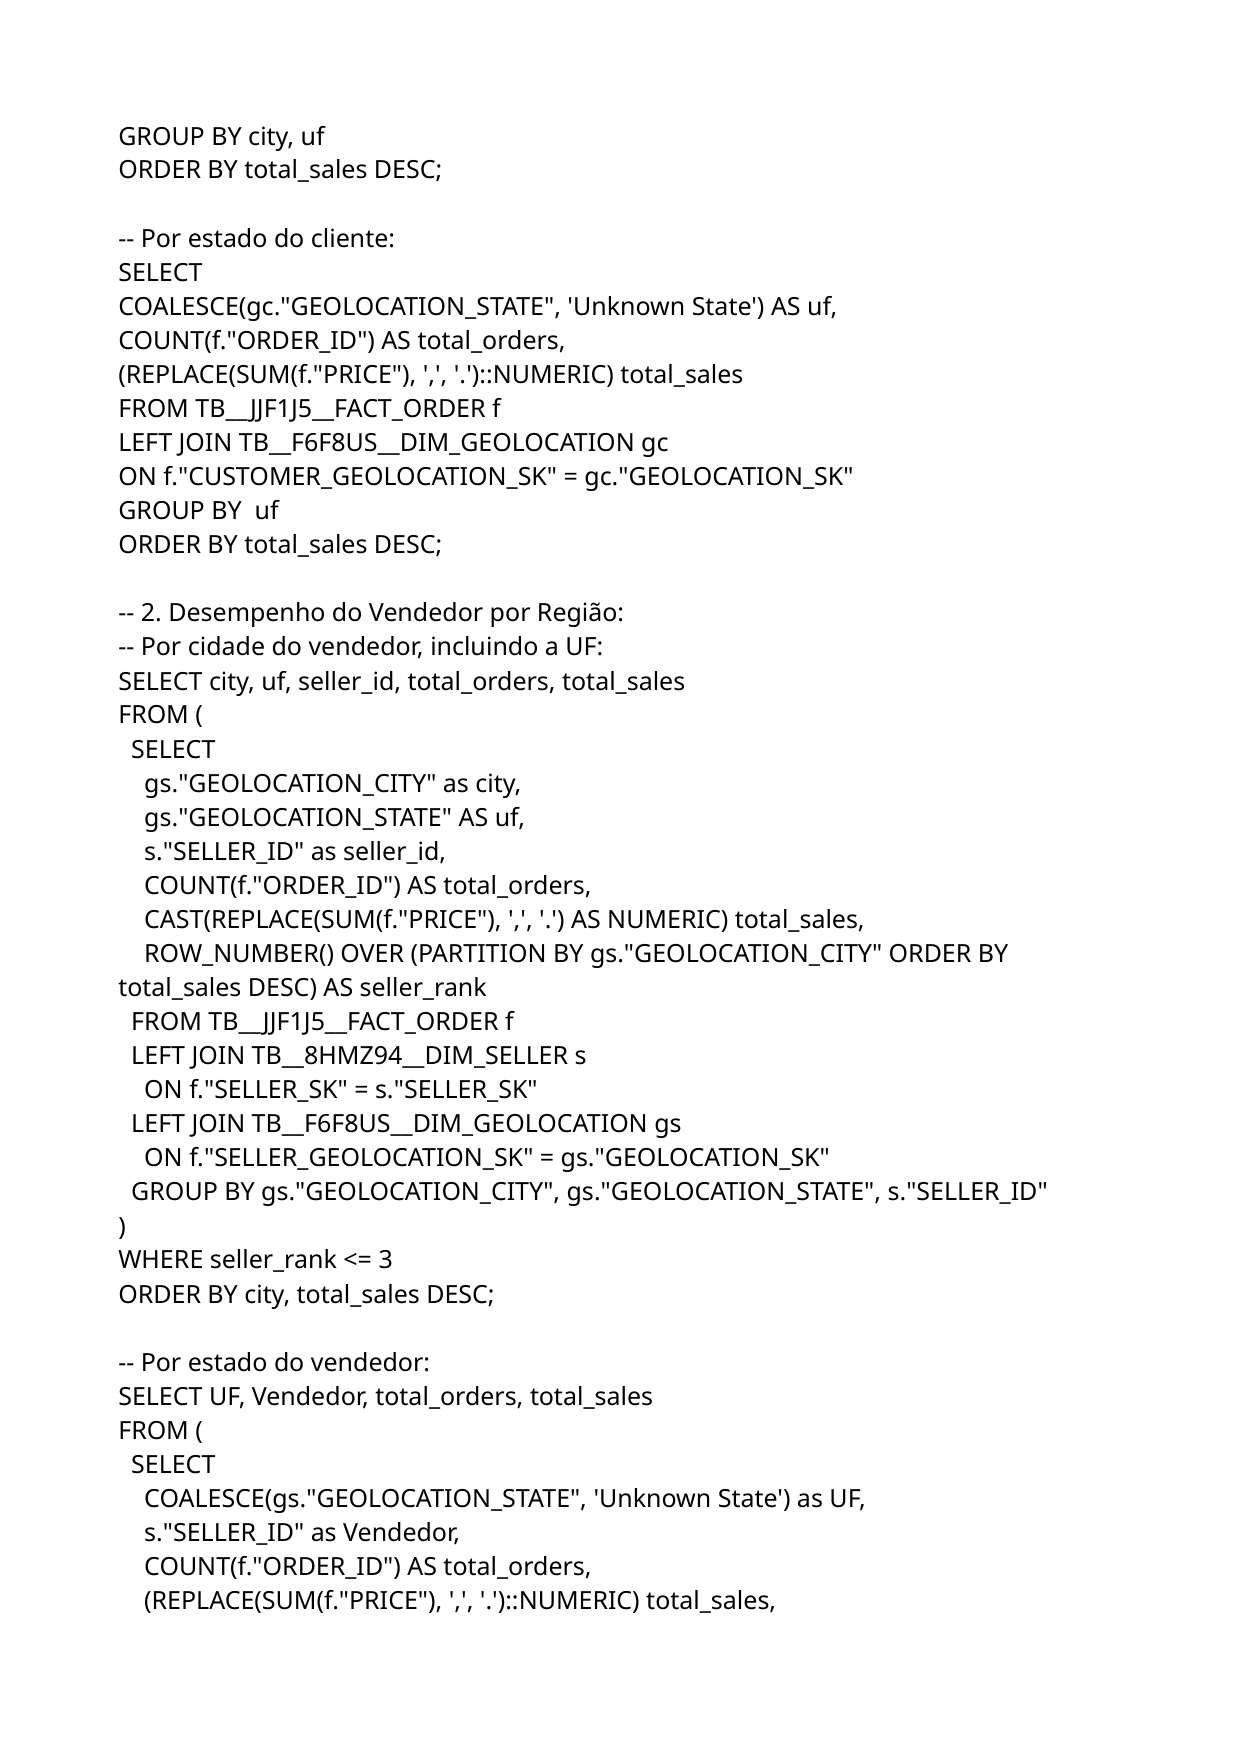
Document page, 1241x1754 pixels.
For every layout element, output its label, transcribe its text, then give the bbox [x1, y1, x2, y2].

text GROUP BY city, uf [118, 118, 1122, 152]
text CAST(REPLACE(SUM(f."PRICE"), ',', '.') AS NUMERIC) total_sales, [118, 902, 1122, 936]
text (REPLACE(SUM(f."PRICE"), ',', '.')::NUMERIC) total_sales, [118, 1583, 1122, 1617]
text SELECT [118, 254, 1122, 288]
text LEFT JOIN TB__F6F8US__DIM_GEOLOCATION gc [118, 425, 1122, 459]
text SELECT [118, 731, 1122, 765]
text FROM TB__JJF1J5__FACT_ORDER f [118, 1004, 1122, 1038]
text gs."GEOLOCATION_CITY" as city, [118, 765, 1122, 799]
text GROUP BY uf [118, 493, 1122, 527]
text SELECT UF, Vendedor, total_orders, total_sales [118, 1378, 1122, 1412]
text COUNT(f."ORDER_ID") AS total_orders, [118, 867, 1122, 902]
text -- Por estado do vendedor: [118, 1344, 1122, 1378]
text FROM ( [118, 1412, 1122, 1447]
text FROM ( [118, 697, 1122, 731]
text ON f."SELLER_SK" = s."SELLER_SK" [118, 1072, 1122, 1106]
text ON f."SELLER_GEOLOCATION_SK" = gs."GEOLOCATION_SK" [118, 1140, 1122, 1174]
text SELECT [118, 1447, 1122, 1481]
text LEFT JOIN TB__8HMZ94__DIM_SELLER s [118, 1038, 1122, 1072]
text COALESCE(gs."GEOLOCATION_STATE", 'Unknown State') as UF, [118, 1481, 1122, 1515]
text FROM TB__JJF1J5__FACT_ORDER f [118, 391, 1122, 425]
text WHERE seller_rank <= 3 [118, 1242, 1122, 1276]
text COALESCE(gc."GEOLOCATION_STATE", 'Unknown State') AS uf, [118, 288, 1122, 322]
text LEFT JOIN TB__F6F8US__DIM_GEOLOCATION gs [118, 1106, 1122, 1140]
text ROW_NUMBER() OVER (PARTITION BY gs."GEOLOCATION_CITY" ORDER BY total_sales DESC) AS seller_rank [118, 936, 1122, 1004]
text s."SELLER_ID" as seller_id, [118, 833, 1122, 867]
text GROUP BY gs."GEOLOCATION_CITY", gs."GEOLOCATION_STATE", s."SELLER_ID" [118, 1174, 1122, 1208]
text COUNT(f."ORDER_ID") AS total_orders, [118, 1549, 1122, 1583]
text ON f."CUSTOMER_GEOLOCATION_SK" = gc."GEOLOCATION_SK" [118, 459, 1122, 493]
text -- 2. Desempenho do Vendedor por Região: [118, 595, 1122, 629]
text gs."GEOLOCATION_STATE" AS uf, [118, 799, 1122, 833]
text ORDER BY total_sales DESC; [118, 152, 1122, 186]
text ) [118, 1208, 1122, 1242]
text s."SELLER_ID" as Vendedor, [118, 1515, 1122, 1549]
text -- Por estado do cliente: [118, 220, 1122, 254]
text (REPLACE(SUM(f."PRICE"), ',', '.')::NUMERIC) total_sales [118, 357, 1122, 391]
text -- Por cidade do vendedor, incluindo a UF: [118, 629, 1122, 663]
text SELECT city, uf, seller_id, total_orders, total_sales [118, 663, 1122, 697]
text COUNT(f."ORDER_ID") AS total_orders, [118, 322, 1122, 357]
text ORDER BY city, total_sales DESC; [118, 1276, 1122, 1310]
text ORDER BY total_sales DESC; [118, 527, 1122, 561]
